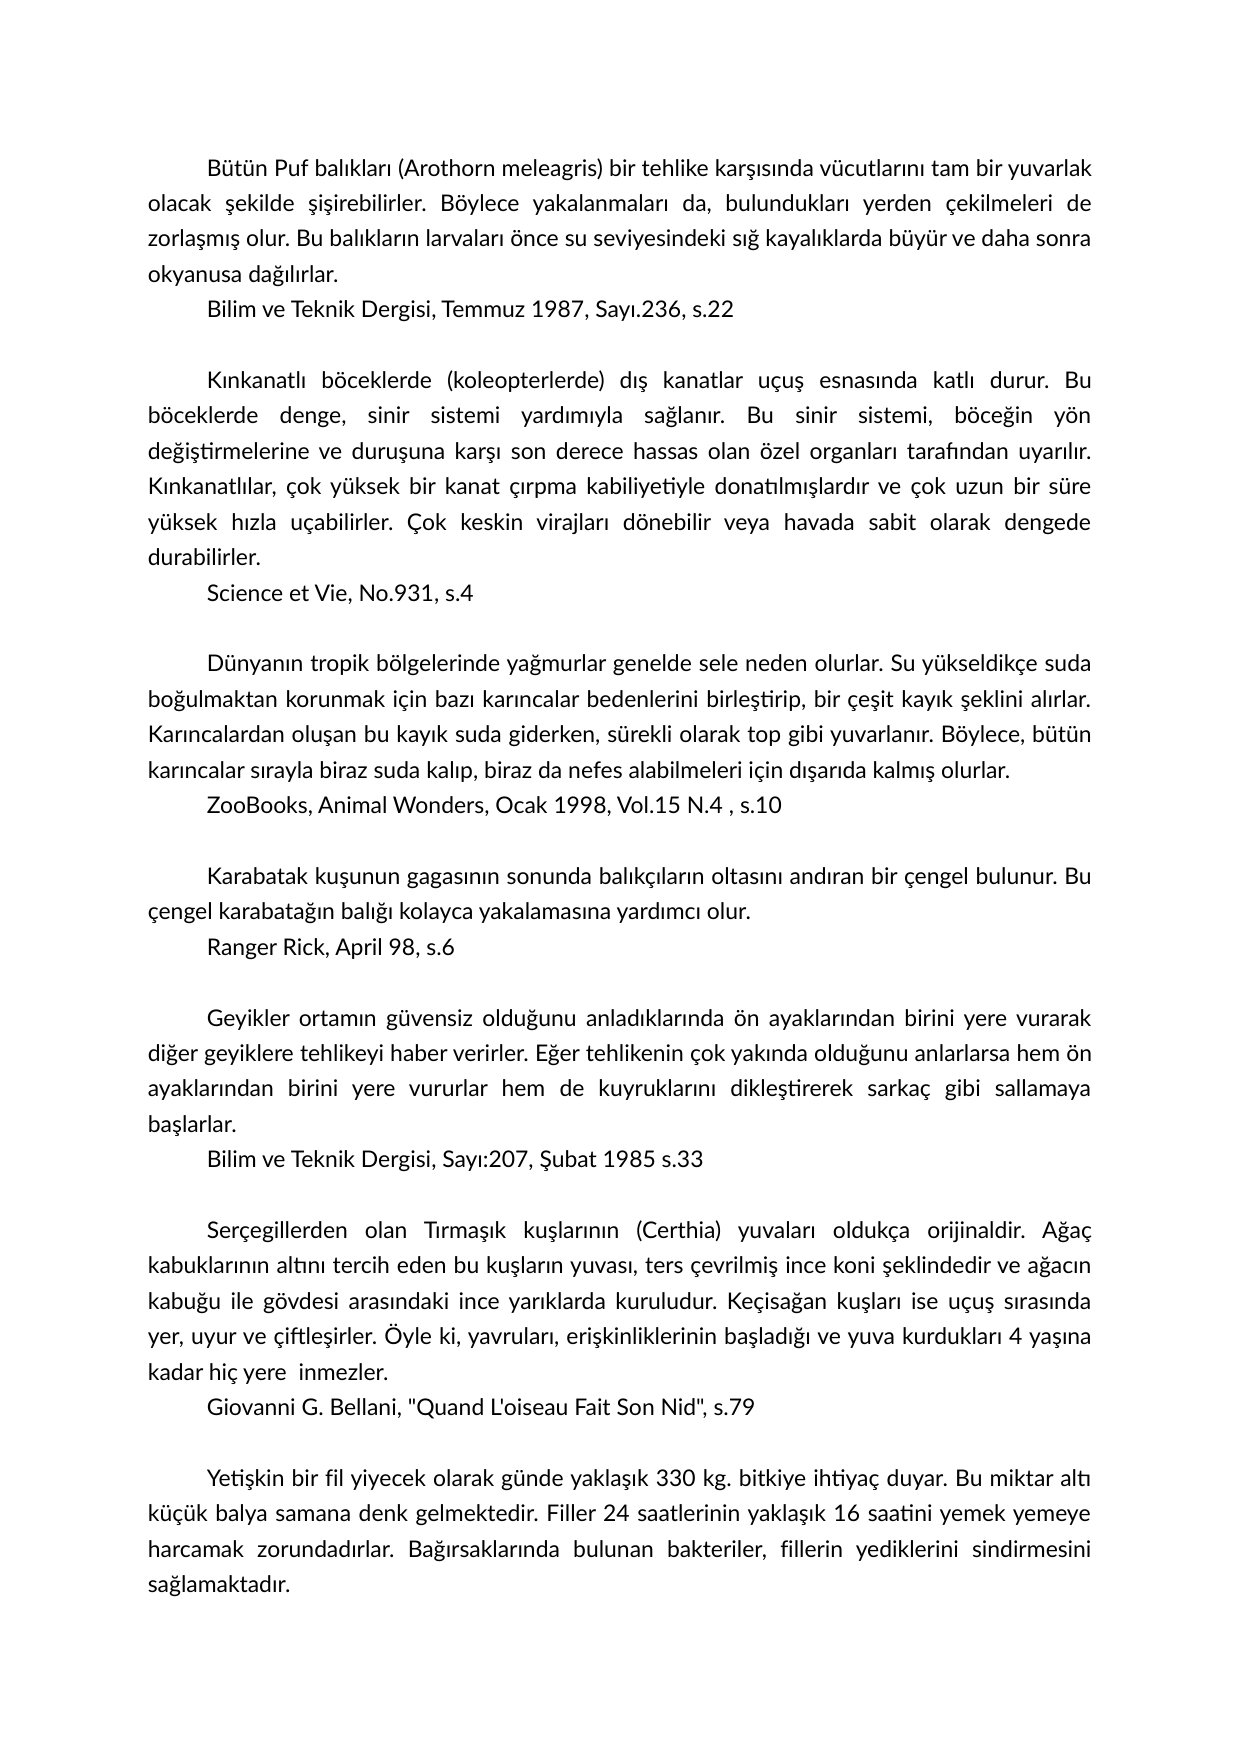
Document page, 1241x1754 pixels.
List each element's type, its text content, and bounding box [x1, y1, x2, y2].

text ZooBooks, Animal Wonders, Ocak 1998, Vol.15 N.4 , s.10 [148, 785, 1093, 821]
text Ranger Rick, April 98, s.6 [148, 927, 1093, 962]
text Bilim ve Teknik Dergisi, Sayı:207, Şubat 1985 s.33 [148, 1139, 1093, 1175]
text Science et Vie, No.931, s.4 [148, 573, 1093, 608]
text Kınkanatlı böceklerde (koleopterlerde) dış kanatlar uçuş esnasında katlı durur. Bu böceklerde denge, sinir sistemi yardımıyla sağlanır. Bu sinir sistemi, böceğin yön değiştirmelerine ve duruşuna karşı son derece hassas olan özel organları tarafından uyarılır. Kınkanatlılar, çok yüksek bir kanat çırpma kabiliyetiyle donatılmışlardır ve çok uzun bir süre yüksek hızla uçabilirler. Çok keskin virajları dönebilir veya havada sabit olarak dengede durabilirler. [148, 360, 1093, 573]
text Serçegillerden olan Tırmaşık kuşlarının (Certhia) yuvaları oldukça orijinaldir. Ağaç kabuklarının altını tercih eden bu kuşların yuvası, ters çevrilmiş ince koni şeklindedir ve ağacın kabuğu ile gövdesi arasındaki ince yarıklarda kuruludur. Keçisağan kuşları ise uçuş sırasında yer, uyur ve çiftleşirler. Öyle ki, yavruları, erişkinliklerinin başladığı ve yuva kurdukları 4 yaşına kadar hiç yere inmezler. [148, 1210, 1093, 1387]
text Geyikler ortamın güvensiz olduğunu anladıklarında ön ayaklarından birini yere vurarak diğer geyiklere tehlikeyi haber verirler. Eğer tehlikenin çok yakında olduğunu anlarlarsa hem ön ayaklarından birini yere vururlar hem de kuyruklarını dikleştirerek sarkaç gibi sallamaya başlarlar. [148, 998, 1093, 1139]
text Bilim ve Teknik Dergisi, Temmuz 1987, Sayı.236, s.22 [148, 289, 1093, 325]
text Yetişkin bir fil yiyecek olarak günde yaklaşık 330 kg. bitkiye ihtiyaç duyar. Bu miktar altı küçük balya samana denk gelmektedir. Filler 24 saatlerinin yaklaşık 16 saatini yemek yemeye harcamak zorundadırlar. Bağırsaklarında bulunan bakteriler, fillerin yediklerini sindirmesini sağlamaktadır. [148, 1458, 1093, 1600]
text Karabatak kuşunun gagasının sonunda balıkçıların oltasını andıran bir çengel bulunur. Bu çengel karabatağın balığı kolayca yakalamasına yardımcı olur. [148, 856, 1093, 927]
text Giovanni G. Bellani, "Quand L'oiseau Fait Son Nid", s.79 [148, 1387, 1093, 1423]
text Bütün Puf balıkları (Arothorn meleagris) bir tehlike karşısında vücutlarını tam bir yuvarlak olacak şekilde şişirebilirler. Böylece yakalanmaları da, bulundukları yerden çekilmeleri de zorlaşmış olur. Bu balıkların larvaları önce su seviyesindeki sığ kayalıklarda büyür ve daha sonra okyanusa dağılırlar. [148, 148, 1093, 289]
text Dünyanın tropik bölgelerinde yağmurlar genelde sele neden olurlar. Su yükseldikçe suda boğulmaktan korunmak için bazı karıncalar bedenlerini birleştirip, bir çeşit kayık şeklini alırlar. Karıncalardan oluşan bu kayık suda giderken, sürekli olarak top gibi yuvarlanır. Böylece, bütün karıncalar sırayla biraz suda kalıp, biraz da nefes alabilmeleri için dışarıda kalmış olurlar. [148, 643, 1093, 785]
